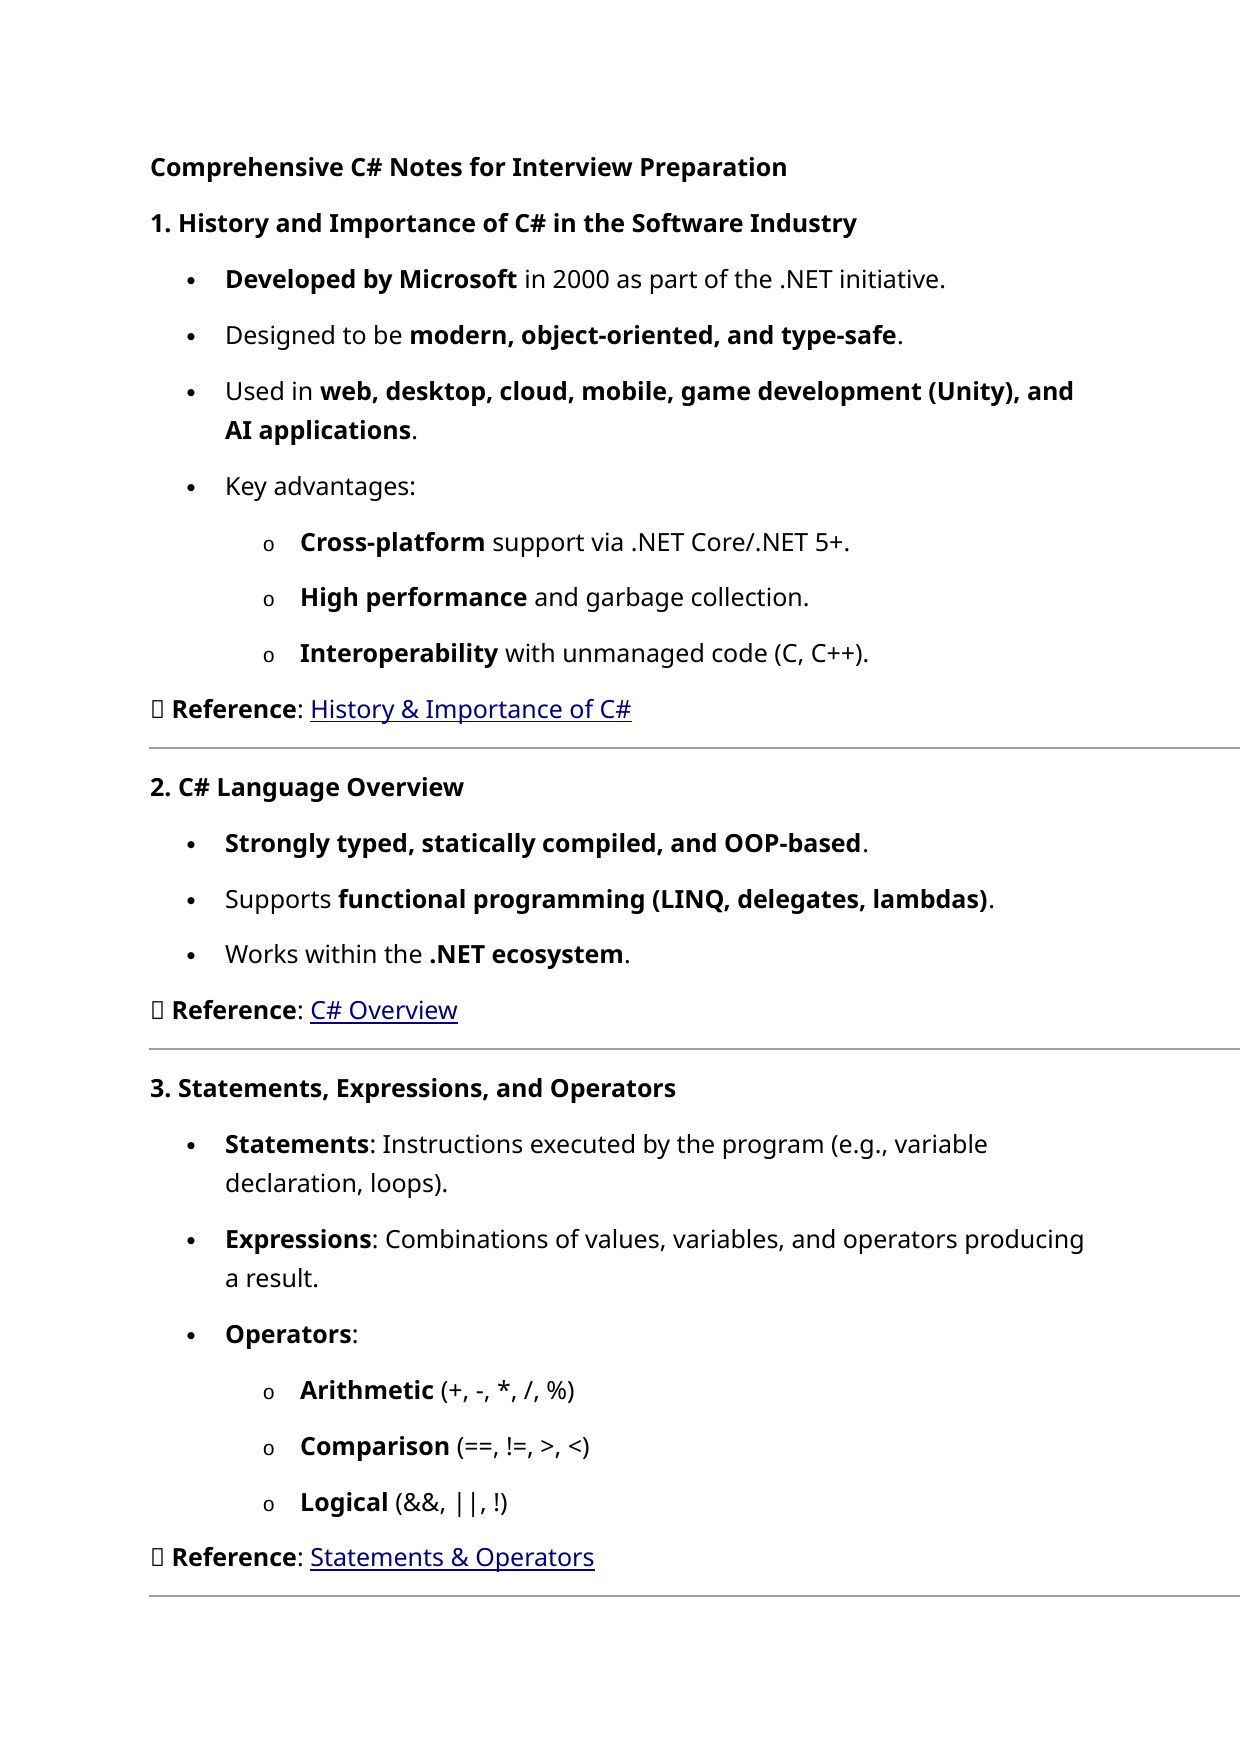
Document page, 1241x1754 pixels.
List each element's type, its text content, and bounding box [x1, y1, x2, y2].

list Developed by Microsoft in 2000 as part of the .NET initiative. [187, 262, 1090, 296]
list Strongly typed, statically compiled, and OOP-based. [187, 825, 1090, 859]
text 1. History and Importance of C# in the Software Industry [150, 206, 1090, 240]
list Interoperability with unmanaged code (C, C++). [262, 636, 1090, 670]
text Comprehensive C# Notes for Interview Preparation [150, 150, 1090, 184]
list Key advantages: [187, 468, 1090, 502]
list Works within the .NET ecosystem. [187, 937, 1090, 971]
list Comparison (==, !=, >, <) [262, 1428, 1090, 1462]
list Cross-platform support via .NET Core/.NET 5+. [262, 524, 1090, 558]
text 3. Statements, Expressions, and Operators [150, 1071, 1090, 1105]
list Arithmetic (+, -, *, /, %) [262, 1372, 1090, 1407]
list Logical (&&, ||, !) [262, 1484, 1090, 1518]
list Designed to be modern, object-oriented, and type-safe. [187, 317, 1090, 352]
list Operators: [187, 1317, 1090, 1351]
list Statements: Instructions executed by the program (e.g., variable declaration, loops). [187, 1127, 1090, 1200]
text 🔗 Reference: C# Overview [150, 993, 1090, 1027]
list Supports functional programming (LINQ, delegates, lambdas). [187, 881, 1090, 915]
text 2. C# Language Overview [150, 769, 1090, 804]
text 🔗 Reference: Statements & Operators [150, 1540, 1090, 1574]
list Used in web, desktop, cloud, mobile, game development (Unity), and AI applications. [187, 373, 1090, 447]
list High performance and garbage collection. [262, 580, 1090, 614]
text 🔗 Reference: History & Importance of C# [150, 692, 1090, 726]
list Expressions: Combinations of values, variables, and operators producing a result. [187, 1222, 1090, 1295]
